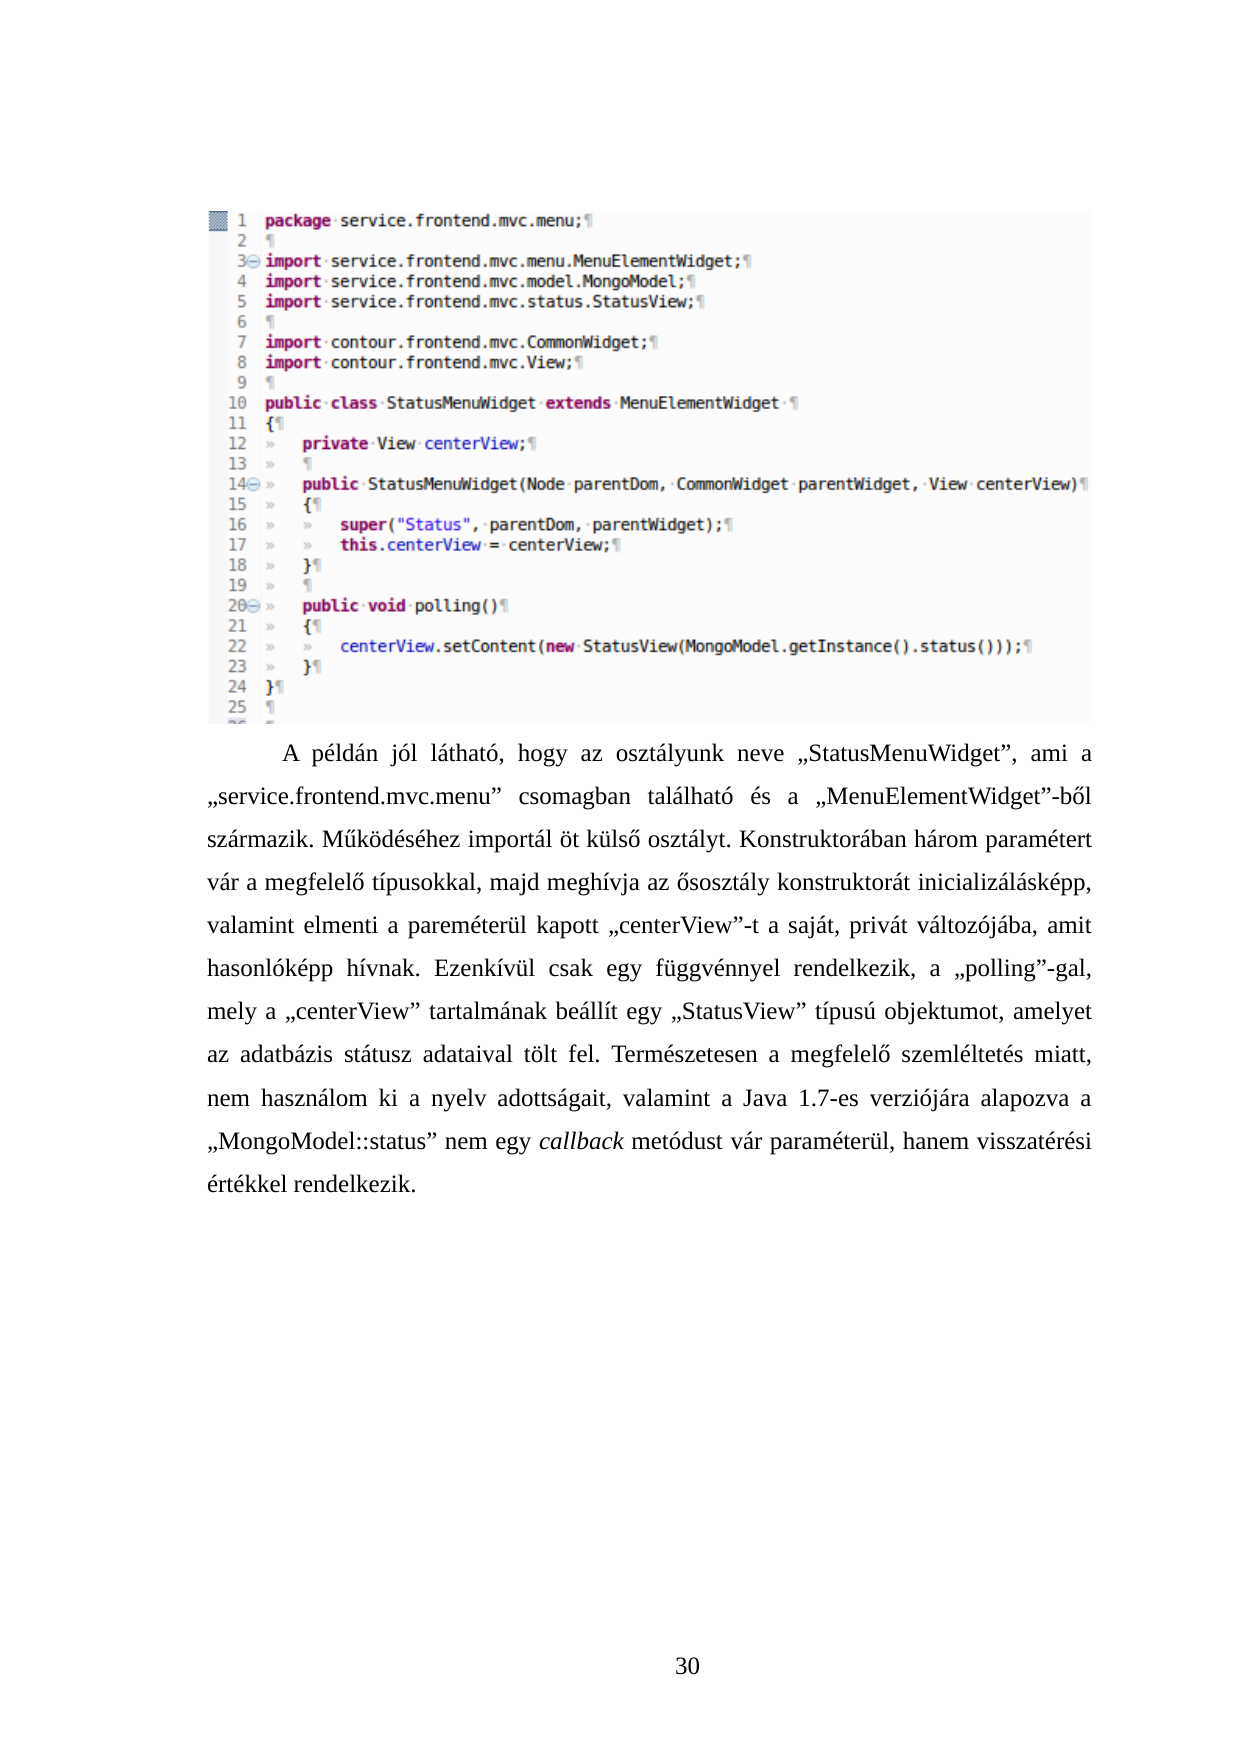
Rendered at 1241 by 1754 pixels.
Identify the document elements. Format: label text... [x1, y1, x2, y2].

picture [206, 211, 1093, 724]
text A példán jól látható, hogy az osztályunk neve „StatusMenuWidget”, ami a „service.frontend.mvc.menu” csomagban található és a „MenuElementWidget”-ből származik. Működéséhez importál öt külső osztályt. Konstruktorában három paramétert vár a megfelelő típusokkal, majd meghívja az ősosztály konstruktorát inicializálásképp, valamint elmenti a pareméterül kapott „centerView”-t a saját, privát változójába, amit hasonlóképp hívnak. Ezenkívül csak egy függvénnyel rendelkezik, a „polling”-gal, mely a „centerView” tartalmának beállít egy „StatusView” típusú objektumot, amelyet az adatbázis státusz adataival tölt fel. Természetesen a megfelelő szemléltetés miatt, nem használom ki a nyelv adottságait, valamint a Java 1.7-es verziójára alapozva a „MongoModel::status” nem egy callback metódust vár paraméterül, hanem visszatérési értékkel rendelkezik. [207, 724, 1092, 1198]
